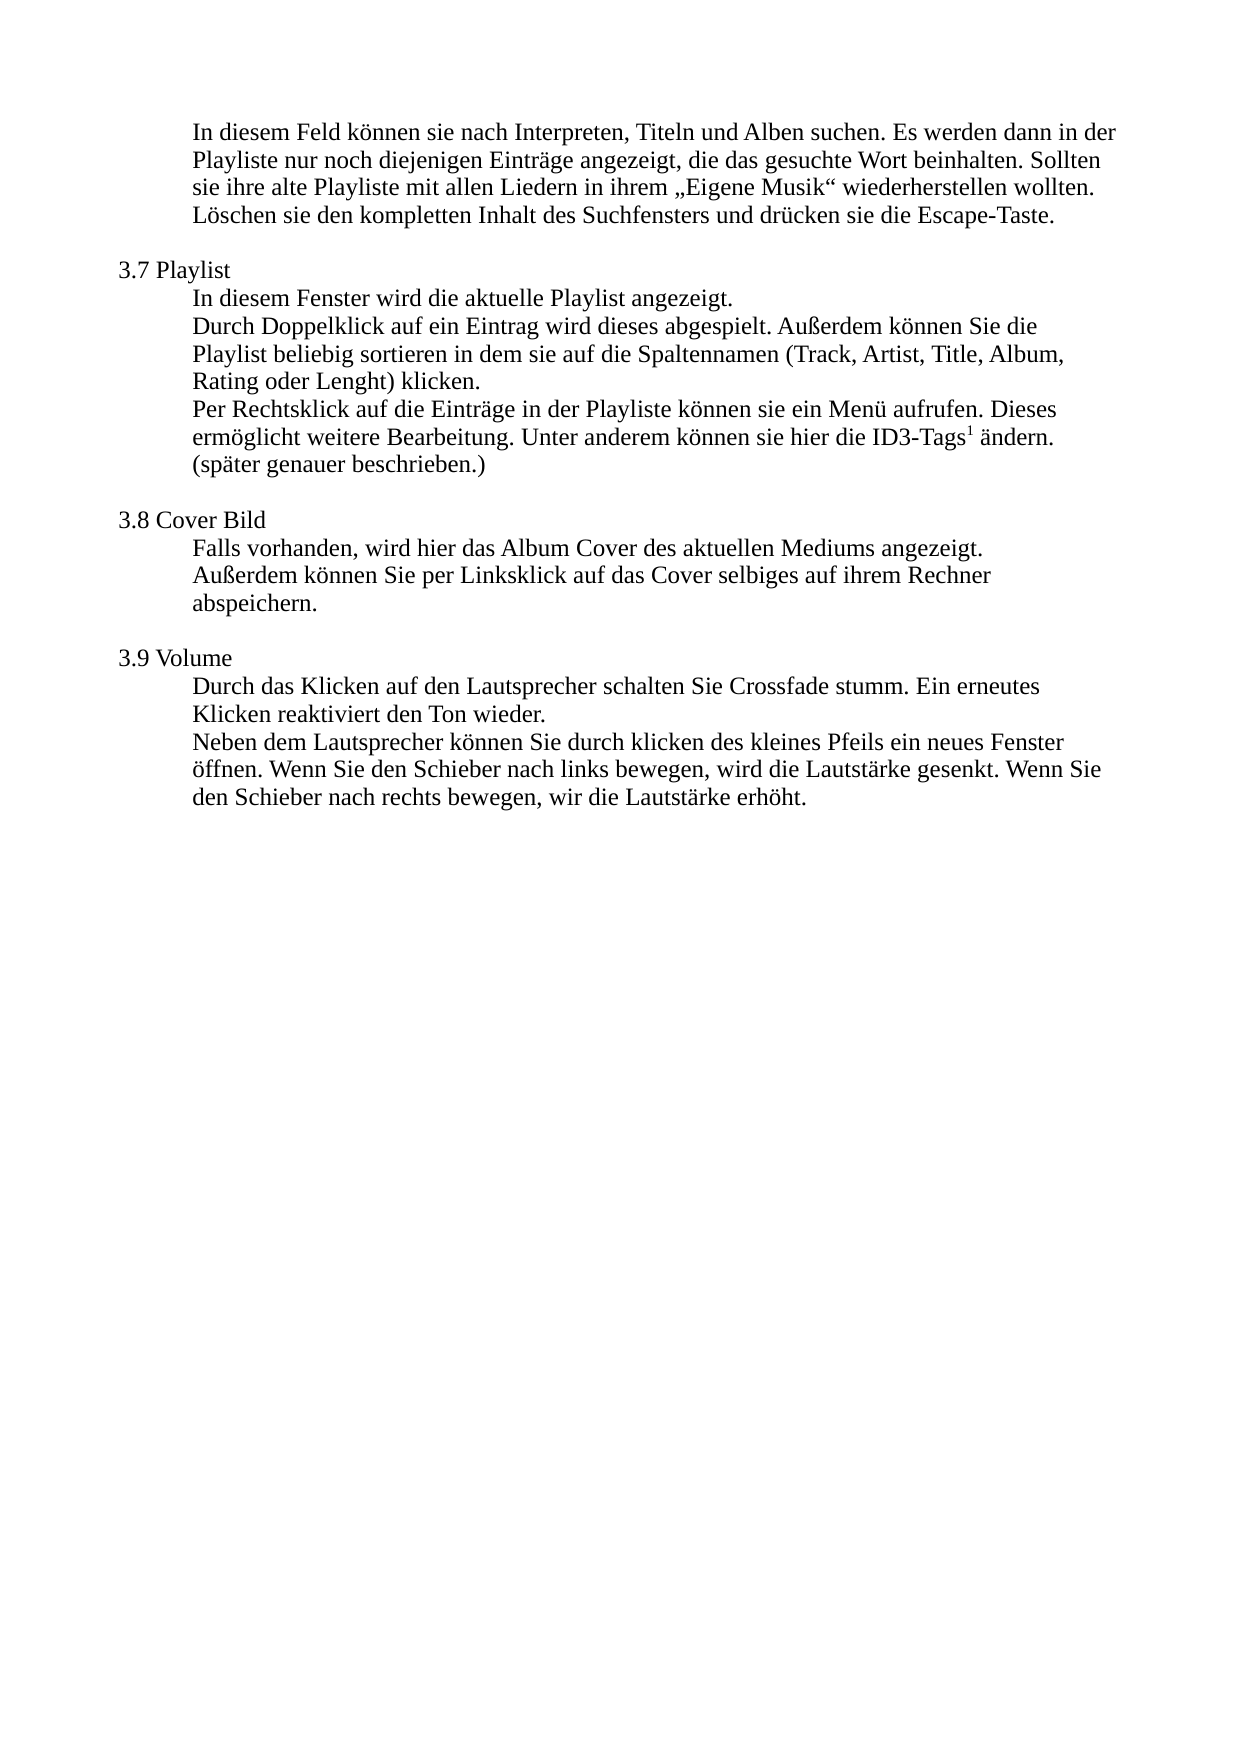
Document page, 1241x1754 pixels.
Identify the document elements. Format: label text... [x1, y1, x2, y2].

text 3.7 Playlist [118, 257, 1122, 284]
text Durch das Klicken auf den Lautsprecher schalten Sie Crossfade stumm. Ein erneutes Klicken reaktiviert den Ton wieder. [118, 672, 1122, 728]
text In diesem Fenster wird die aktuelle Playlist angezeigt. [118, 284, 1122, 312]
text Falls vorhanden, wird hier das Album Cover des aktuellen Mediums angezeigt. [118, 534, 1122, 561]
text (später genauer beschrieben.) [118, 451, 1122, 478]
text Außerdem können Sie per Linksklick auf das Cover selbiges auf ihrem Rechner abspeichern. [118, 561, 1122, 617]
text 3.8 Cover Bild [118, 506, 1122, 534]
text 3.9 Volume [118, 644, 1122, 672]
text Neben dem Lautsprecher können Sie durch klicken des kleines Pfeils ein neues Fenster öffnen. Wenn Sie den Schieber nach links bewegen, wird die Lautstärke gesenkt. Wenn Sie den Schieber nach rechts bewegen, wir die Lautstärke erhöht. [118, 728, 1122, 811]
text In diesem Feld können sie nach Interpreten, Titeln und Alben suchen. Es werden dann in der Playliste nur noch diejenigen Einträge angezeigt, die das gesuchte Wort beinhalten. Sollten sie ihre alte Playliste mit allen Liedern in ihrem „Eigene Musik“ wiederherstellen wollten. Löschen sie den kompletten Inhalt des Suchfensters und drücken sie die Escape-Taste. [118, 118, 1122, 229]
text Per Rechtsklick auf die Einträge in der Playliste können sie ein Menü aufrufen. Dieses ermöglicht weitere Bearbeitung. Unter anderem können sie hier die ID3-Tags1 ändern. [118, 395, 1122, 451]
text Durch Doppelklick auf ein Eintrag wird dieses abgespielt. Außerdem können Sie die Playlist beliebig sortieren in dem sie auf die Spaltennamen (Track, Artist, Title, Album, Rating oder Lenght) klicken. [118, 312, 1122, 395]
